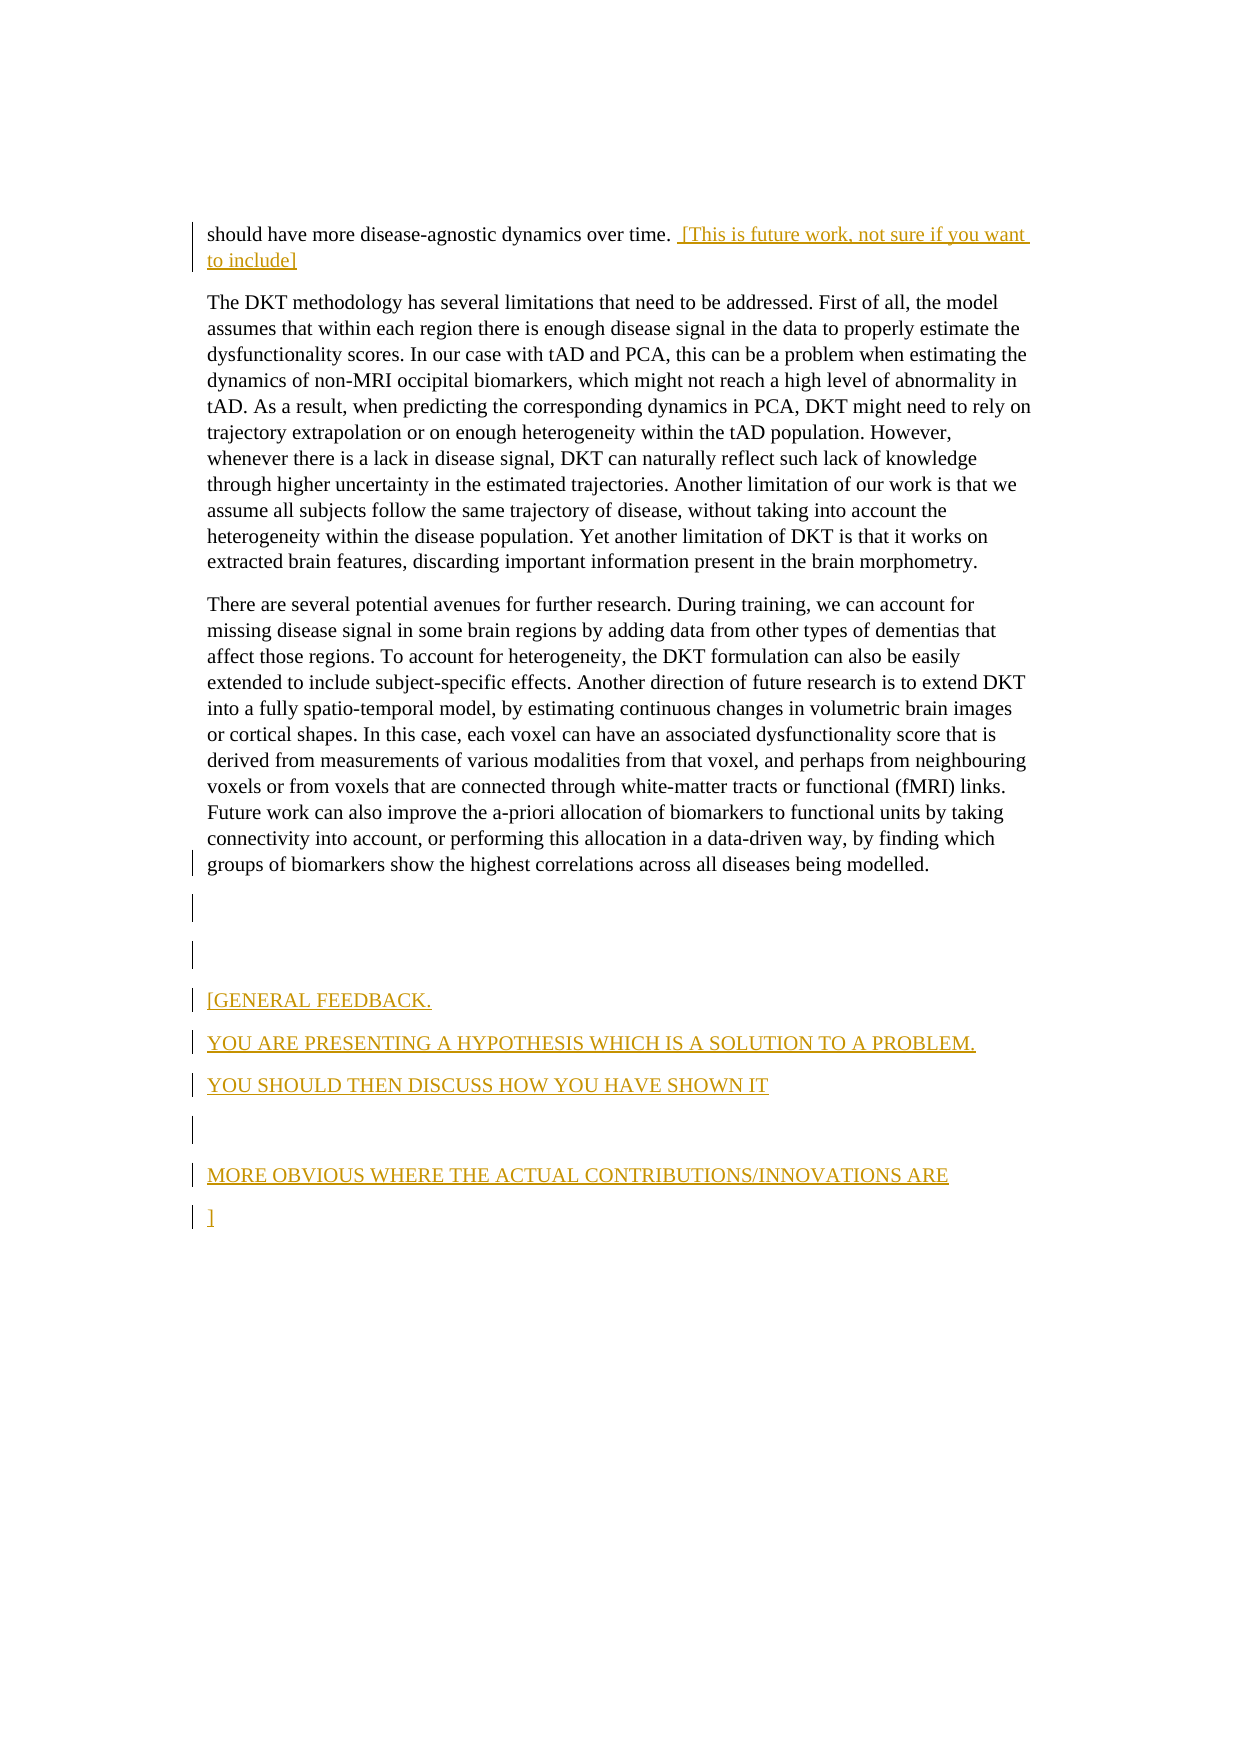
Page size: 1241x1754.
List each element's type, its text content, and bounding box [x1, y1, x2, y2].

text There are several potential avenues for further research. During training, we can account for missing disease signal in some brain regions by adding data from other types of dementias that affect those regions. To account for heterogeneity, the DKT formulation can also be easily extended to include subject-specific effects. Another direction of future research is to extend DKT into a fully spatio-temporal model, by estimating continuous changes in volumetric brain images or cortical shapes. In this case, each voxel can have an associated dysfunctionality score that is derived from measurements of various modalities from that voxel, and perhaps from neighbouring voxels or from voxels that are connected through white-matter tracts or functional (fMRI) links. Future work can also improve the a-priori allocation of biomarkers to functional units by taking connectivity into account, or performing this allocation in a data-driven way, by finding which groups of biomarkers show the highest correlations across all diseases being modelled. [207, 592, 1034, 876]
text [GENERAL FEEDBACK. [207, 988, 1034, 1012]
text The DKT methodology has several limitations that need to be addressed. First of all, the model assumes that within each region there is enough disease signal in the data to properly estimate the dysfunctionality scores. In our case with tAD and PCA, this can be a problem when estimating the dynamics of non-MRI occipital biomarkers, which might not reach a high level of abnormality in tAD. As a result, when predicting the corresponding dynamics in PCA, DKT might need to rely on trajectory extrapolation or on enough heterogeneity within the tAD population. However, whenever there is a lack in disease signal, DKT can naturally reflect such lack of knowledge through higher uncertainty in the estimated trajectories. Another limitation of our work is that we assume all subjects follow the same trajectory of disease, without taking into account the heterogeneity within the disease population. Yet another limitation of DKT is that it works on extracted brain features, discarding important information present in the brain morphometry. [207, 290, 1034, 573]
text ] [207, 1205, 1034, 1229]
text MORE OBVIOUS WHERE THE ACTUAL CONTRIBUTIONS/INNOVATIONS ARE [207, 1162, 1034, 1187]
text should have more disease-agnostic dynamics over time. [This is future work, not sure if you want to include] [207, 222, 1034, 272]
text YOU SHOULD THEN DISCUSS HOW YOU HAVE SHOWN IT [207, 1073, 1034, 1097]
text YOU ARE PRESENTING A HYPOTHESIS WHICH IS A SOLUTION TO A PROBLEM. [207, 1030, 1034, 1054]
